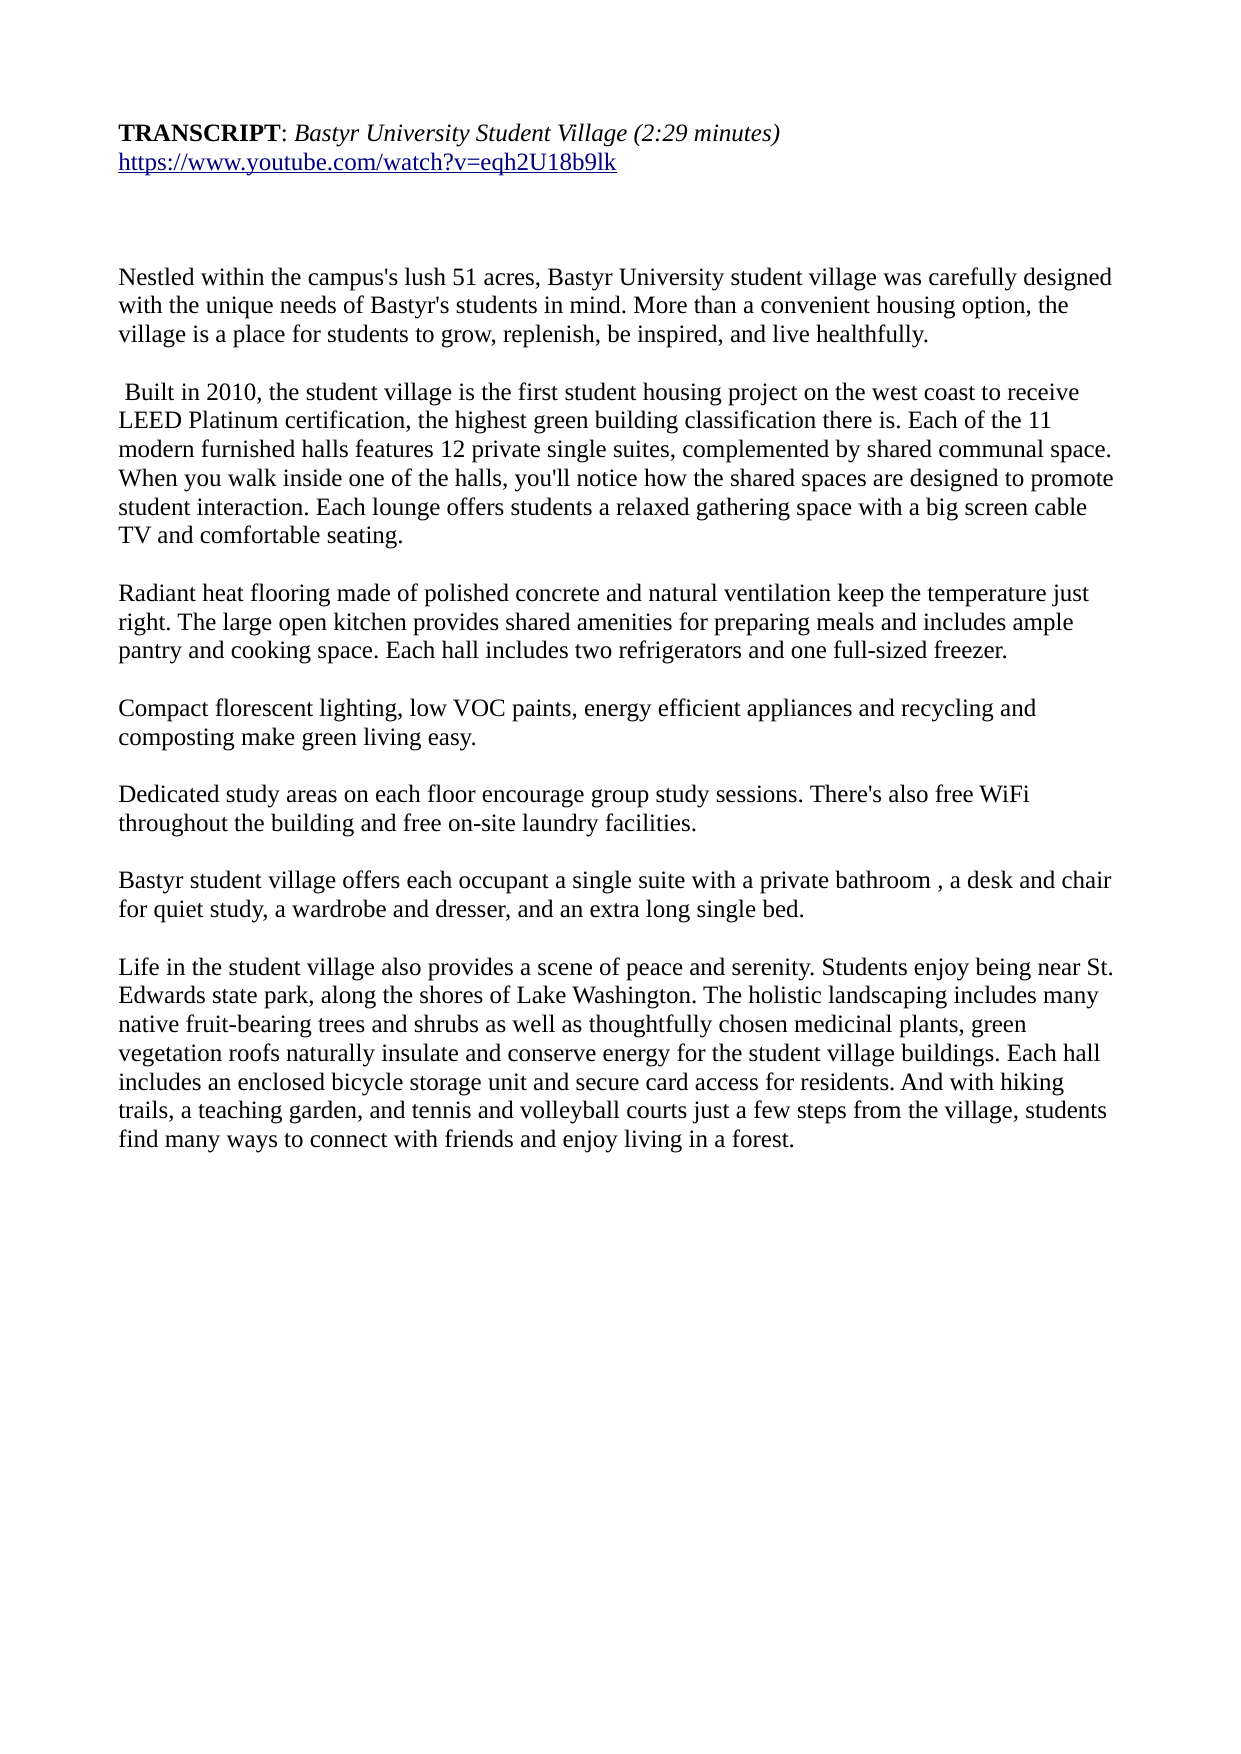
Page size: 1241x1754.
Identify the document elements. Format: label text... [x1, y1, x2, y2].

text Nestled within the campus's lush 51 acres, Bastyr University student village was carefully designed with the unique needs of Bastyr's students in mind. More than a convenient housing option, the village is a place for students to grow, replenish, be inspired, and live healthfully. [118, 262, 1122, 348]
text Compact florescent lighting, low VOC paints, energy efficient appliances and recycling and composting make green living easy. [118, 693, 1122, 751]
text Radiant heat flooring made of polished concrete and natural ventilation keep the temperature just right. The large open kitchen provides shared amenities for preparing meals and includes ample pantry and cooking space. Each hall includes two refrigerators and one full-sized freezer. [118, 578, 1122, 664]
text TRANSCRIPT: Bastyr University Student Village (2:29 minutes) [118, 118, 1122, 147]
text Dedicated study areas on each floor encourage group study sessions. There's also free WiFi throughout the building and free on-site laundry facilities. [118, 779, 1122, 837]
text Built in 2010, the student village is the first student housing project on the west coast to receive LEED Platinum certification, the highest green building classification there is. Each of the 11 modern furnished halls features 12 private single suites, complemented by shared communal space. When you walk inside one of the halls, you'll notice how the shared spaces are designed to promote student interaction. Each lounge offers students a relaxed gathering space with a big screen cable TV and comfortable seating. [118, 377, 1122, 549]
text Bastyr student village offers each occupant a single suite with a private bathroom , a desk and chair for quiet study, a wardrobe and dresser, and an extra long single bed. [118, 866, 1122, 923]
text https://www.youtube.com/watch?v=eqh2U18b9lk [118, 147, 1122, 176]
text Life in the student village also provides a scene of peace and serenity. Students enjoy being near St. Edwards state park, along the shores of Lake Washington. The holistic landscaping includes many native fruit-bearing trees and shrubs as well as thoughtfully chosen medicinal plants, green vegetation roofs naturally insulate and conserve energy for the student village buildings. Each hall includes an enclosed bicycle storage unit and secure card access for residents. And with hiking trails, a teaching garden, and tennis and volleyball courts just a few steps from the village, students find many ways to connect with friends and enjoy living in a forest. [118, 952, 1122, 1153]
